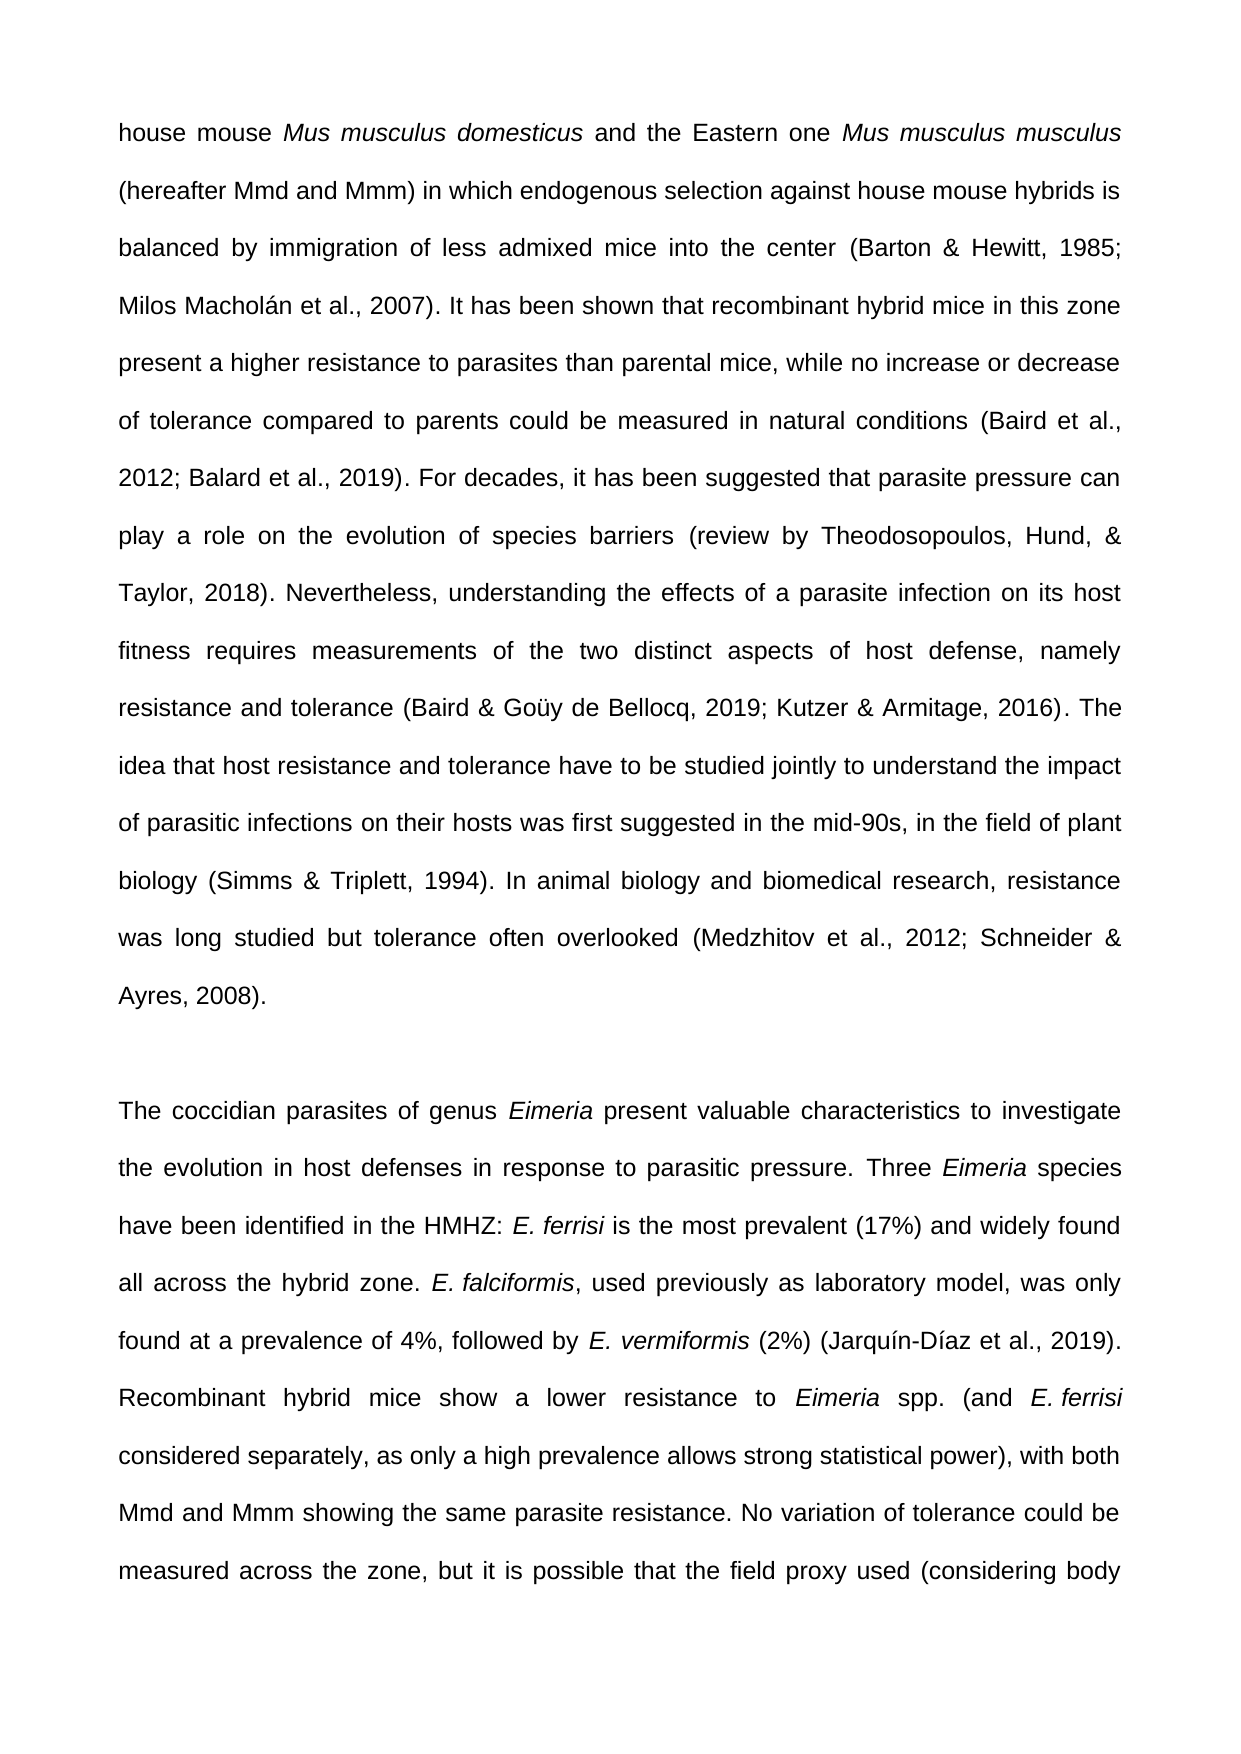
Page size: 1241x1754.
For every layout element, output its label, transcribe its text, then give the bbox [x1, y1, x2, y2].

text house mouse Mus musculus domesticus and the Eastern one Mus musculus musculus (hereafter Mmd and Mmm) in which endogenous selection against house mouse hybrids is balanced by immigration of less admixed mice into the center (Barton & Hewitt, 1985; Milos Macholán et al., 2007). It has been shown that recombinant hybrid mice in this zone present a higher resistance to parasites than parental mice, while no increase or decrease of tolerance compared to parents could be measured in natural conditions (Baird et al., 2012; Balard et al., 2019). For decades, it has been suggested that parasite pressure can play a role on the evolution of species barriers (review by Theodosopoulos, Hund, & Taylor, 2018). Nevertheless, understanding the effects of a parasite infection on its host fitness requires measurements of the two distinct aspects of host defense, namely resistance and tolerance (Baird & Goüy de Bellocq, 2019; Kutzer & Armitage, 2016). The idea that host resistance and tolerance have to be studied jointly to understand the impact of parasitic infections on their hosts was first suggested in the mid-90s, in the field of plant biology (Simms & Triplett, 1994). In animal biology and biomedical research, resistance was long studied but tolerance often overlooked (Medzhitov et al., 2012; Schneider & Ayres, 2008). [118, 118, 1122, 1009]
text The coccidian parasites of genus Eimeria present valuable characteristics to investigate the evolution in host defenses in response to parasitic pressure. Three Eimeria species have been identified in the HMHZ: E. ferrisi is the most prevalent (17%) and widely found all across the hybrid zone. E. falciformis, used previously as laboratory model, was only found at a prevalence of 4%, followed by E. vermiformis (2%) (Jarquín-Díaz et al., 2019). Recombinant hybrid mice show a lower resistance to Eimeria spp. (and E. ferrisi considered separately, as only a high prevalence allows strong statistical power), with both Mmd and Mmm showing the same parasite resistance. No variation of tolerance could be measured across the zone, but it is possible that the field proxy used (considering body [118, 1096, 1122, 1584]
